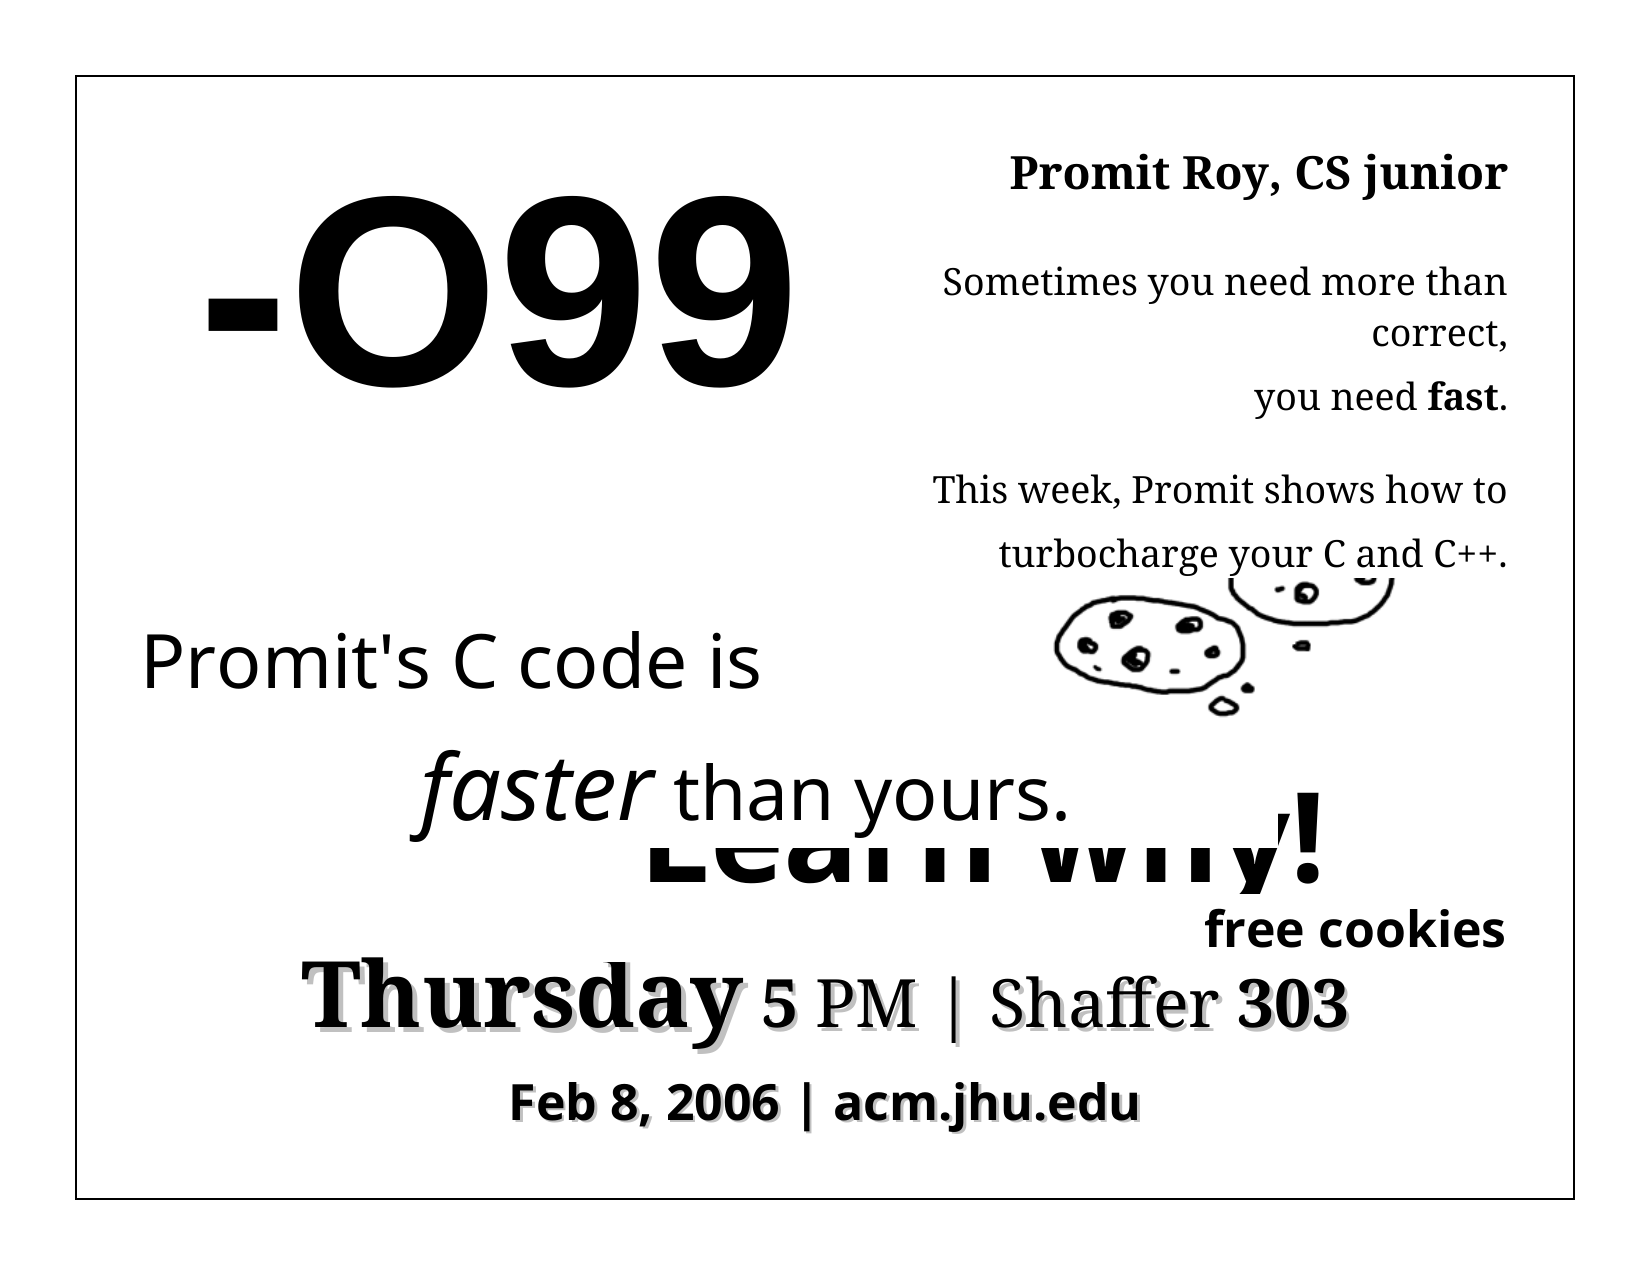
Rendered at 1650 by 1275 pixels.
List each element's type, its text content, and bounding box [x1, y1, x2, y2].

text you need fast. [909, 370, 1508, 421]
text faster than yours. [140, 723, 1278, 848]
picture [1048, 578, 1403, 730]
text Promit's C code is [140, 608, 1048, 710]
text Learn why! [807, 850, 831, 870]
text turbocharge your C and C++. [909, 527, 1508, 578]
text -O99 [140, 140, 909, 443]
text Learn why! [1260, 749, 1507, 894]
text Learn why! [459, 848, 1246, 894]
text free cookies [430, 894, 1507, 962]
text Promit Roy, CS junior [909, 140, 1508, 203]
text Sometimes you need more than correct, [909, 256, 1508, 358]
text This week, Promit shows how to [909, 463, 1508, 514]
